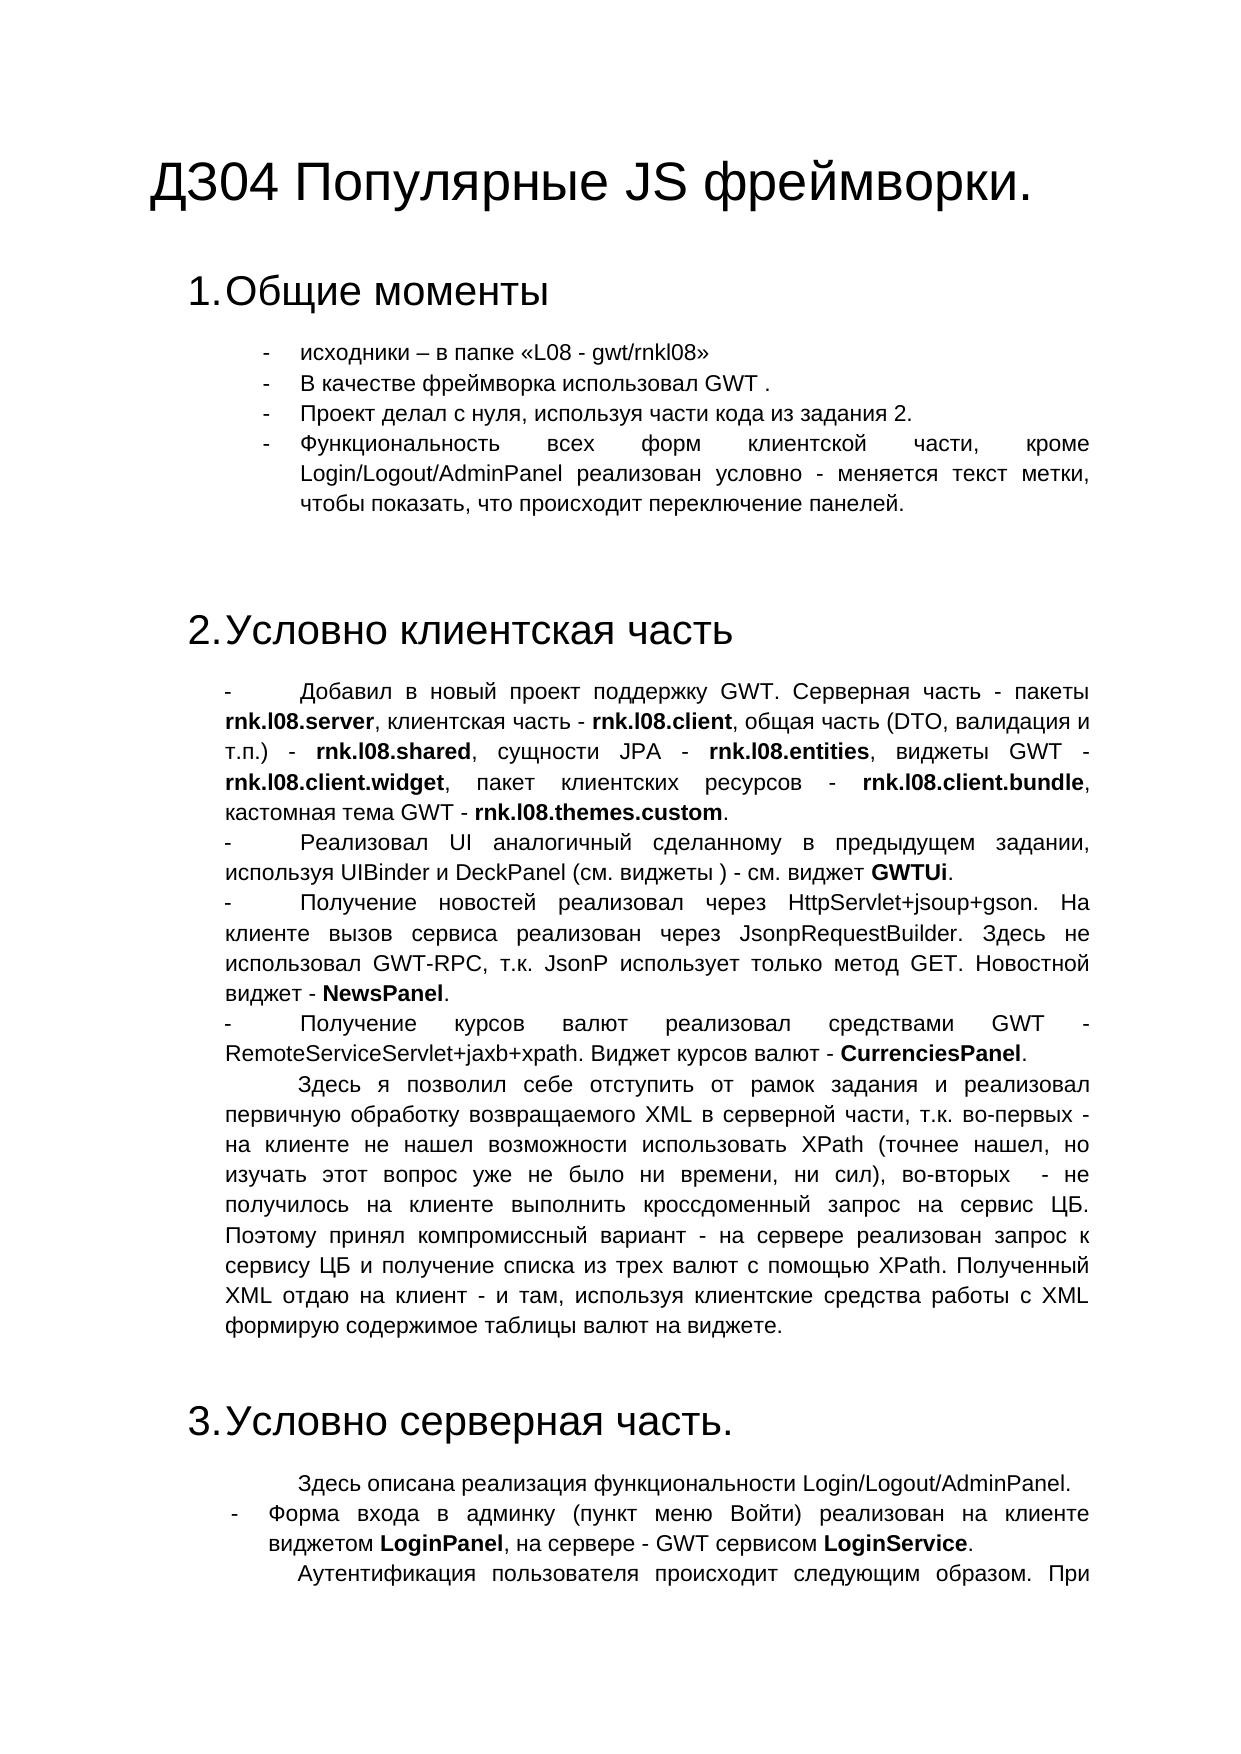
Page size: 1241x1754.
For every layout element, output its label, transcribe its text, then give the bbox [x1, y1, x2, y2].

list Добавил в новый проект поддержку GWT. Серверная часть - пакеты rnk.l08.server, клиентская часть - rnk.l08.client, общая часть (DTO, валидация и т.п.) - rnk.l08.shared, сущности JPA - rnk.l08.entities, виджеты GWT - rnk.l08.client.widget, пакет клиентских ресурсов - rnk.l08.client.bundle, кастомная тема GWT - rnk.l08.themes.custom. [224, 678, 1090, 825]
text Здесь я позволил себе отступить от рамок задания и реализовал первичную обработку возвращаемого XML в серверной части, т.к. во-первых - на клиенте не нашел возможности использовать XPath (точнее нашел, но изучать этот вопрос уже не было ни времени, ни сил), во-вторых - не получилось на клиенте выполнить кроссдоменный запрос на сервис ЦБ. Поэтому принял компромиссный вариант - на сервере реализован запрос к сервису ЦБ и получение списка из трех валют с помощью XPath. Полученный XML отдаю на клиент - и там, используя клиентские средства работы с XML формирую содержимое таблицы валют на виджете. [225, 1071, 1090, 1339]
subtitle Условно клиентская часть [175, 592, 1103, 665]
text Аутентификация пользователя происходит следующим образом. При [268, 1560, 1090, 1587]
subtitle Общие моменты [175, 254, 1103, 327]
list исходники – в папке «L08 - gwt/rnkl08» [262, 339, 1090, 366]
title ДЗ04 Популярные JS фреймворки. [150, 150, 1090, 212]
text Здесь описана реализация функциональности Login/Logout/AdminPanel. [225, 1469, 1090, 1496]
subtitle Условно серверная часть. [175, 1384, 1103, 1457]
list В качестве фреймворка использовал GWT . [262, 369, 1090, 396]
list Функциональность всех форм клиентской части, кроме Login/Logout/AdminPanel реализован условно - меняется текст метки, чтобы показать, что происходит переключение панелей. [262, 430, 1090, 517]
list Получение новостей реализовал через HttpServlet+jsoup+gson. На клиенте вызов сервиса реализован через JsonpRequestBuilder. Здесь не использовал GWT-RPC, т.к. JsonP использует только метод GET. Новостной виджет - NewsPanel. [224, 889, 1090, 1006]
list Проект делал с нуля, используя части кода из задания 2. [262, 400, 1090, 426]
list Форма входа в админку (пункт меню Войти) реализован на клиенте виджетом LoginPanel, на сервере - GWT сервисом LoginService. [231, 1500, 1090, 1556]
list Получение курсов валют реализовал средствами GWT - RemoteServiceServlet+jaxb+xpath. Виджет курсов валют - CurrenciesPanel. [224, 1010, 1090, 1067]
list Реализовал UI аналогичный сделанному в предыдущем задании, используя UIBinder и DeckPanel (см. виджеты ) - см. виджет GWTUi. [224, 829, 1090, 886]
